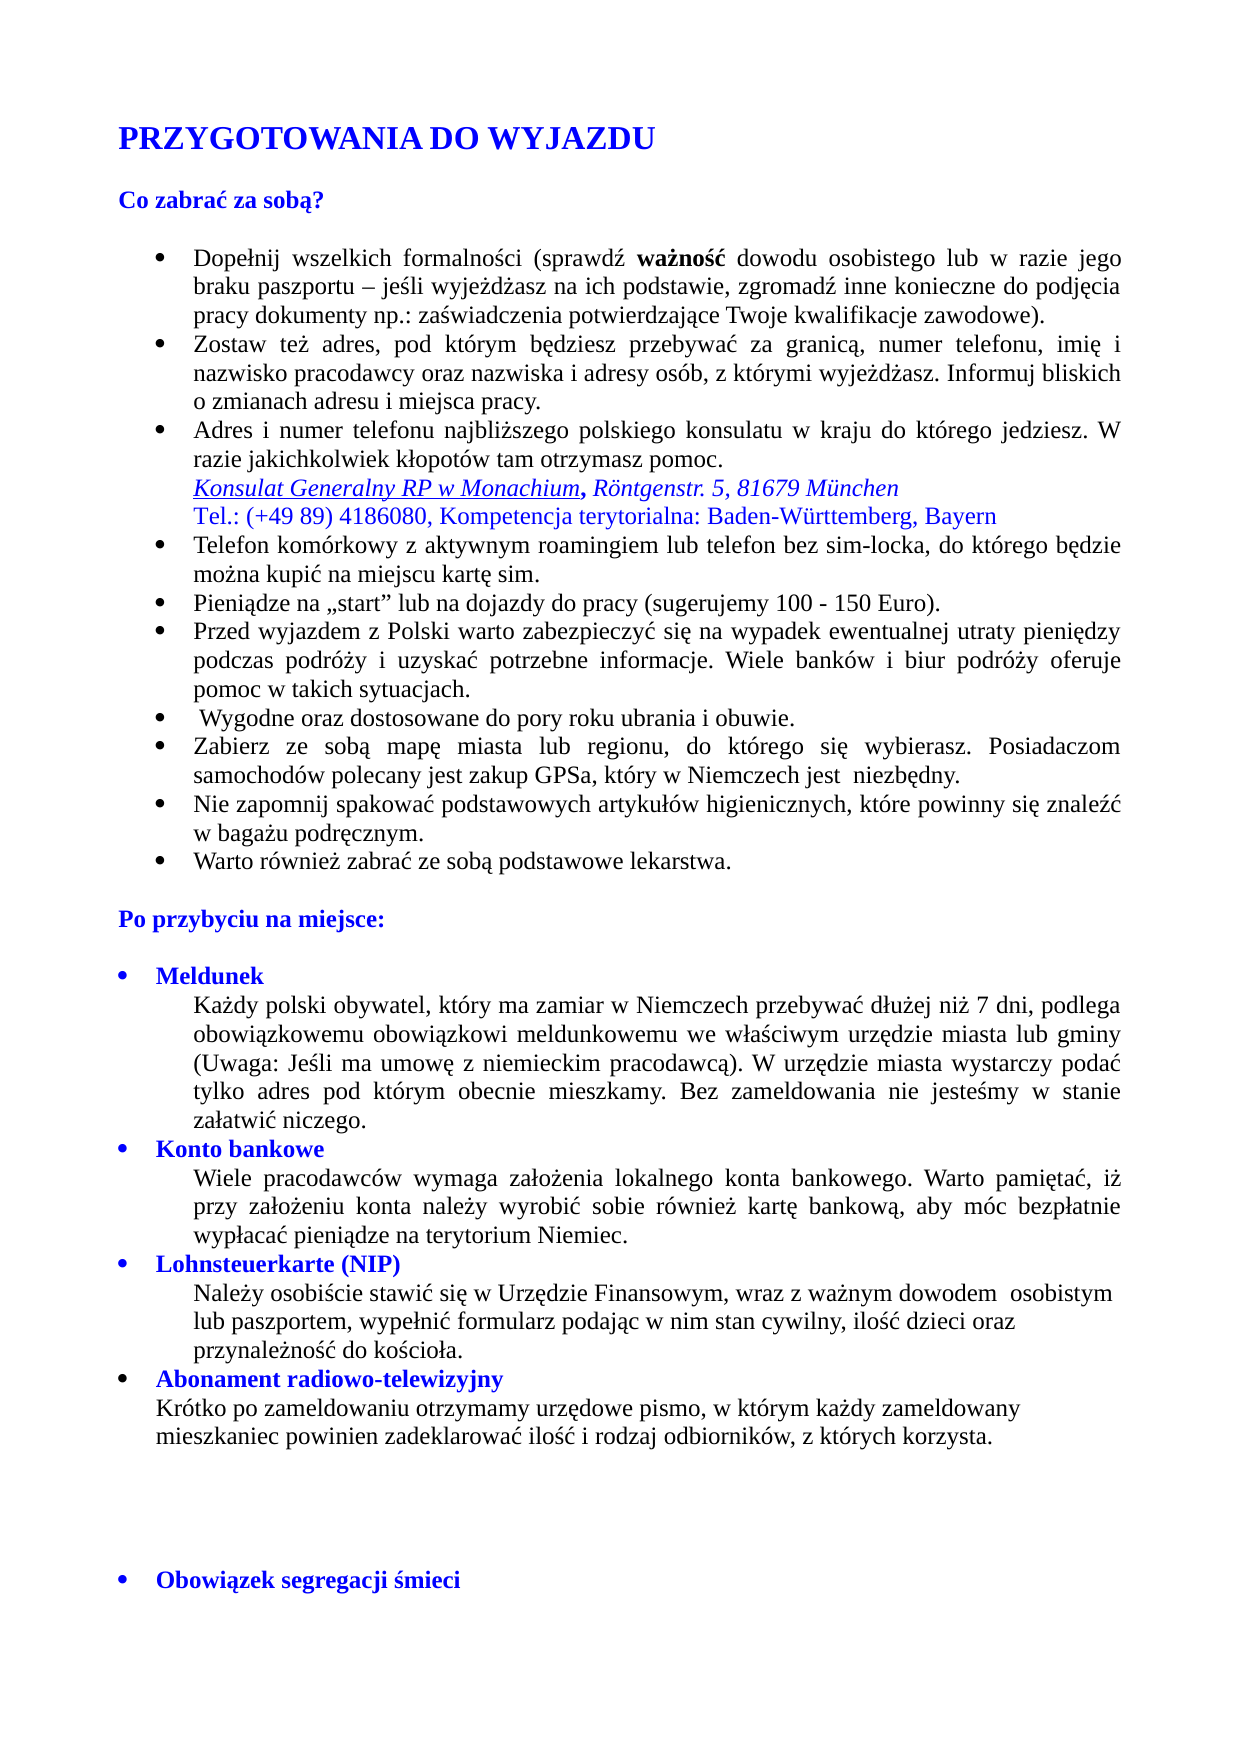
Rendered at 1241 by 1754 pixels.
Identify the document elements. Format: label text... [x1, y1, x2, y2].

list Nie zapomnij spakować podstawowych artykułów higienicznych, które powinny się znaleźć w bagażu podręcznym. [156, 789, 1122, 846]
text Wiele pracodawców wymaga założenia lokalnego konta bankowego. Warto pamiętać, iż przy założeniu konta należy wyrobić sobie również kartę bankową, aby móc bezpłatnie wypłacać pieniądze na terytorium Niemiec. [193, 1163, 1122, 1249]
list Wygodne oraz dostosowane do pory roku ubrania i obuwie. [156, 703, 1122, 731]
list Adres i numer telefonu najbliższego polskiego konsulatu w kraju do którego jedziesz. W razie jakichkolwiek kłopotów tam otrzymasz pomoc. [156, 415, 1122, 473]
list Warto również zabrać ze sobą podstawowe lekarstwa. [156, 846, 1122, 875]
text Co zabrać za sobą? [118, 185, 1122, 214]
list Meldunek [118, 961, 1122, 990]
list Lohnsteuerkarte (NIP) [118, 1249, 1122, 1278]
list Przed wyjazdem z Polski warto zabezpieczyć się na wypadek ewentualnej utraty pieniędzy podczas podróży i uzyskać potrzebne informacje. Wiele banków i biur podróży oferuje pomoc w takich sytuacjach. [156, 616, 1122, 703]
text Tel.: (+49 89) 4186080, Kompetencja terytorialna: Baden-Württemberg, Bayern [118, 501, 1122, 530]
text PRZYGOTOWANIA DO WYJAZDU [118, 118, 1122, 156]
list Abonament radiowo-telewizyjny Krótko po zameldowaniu otrzymamy urzędowe pismo, w którym każdy zameldowany mieszkaniec powinien zadeklarować ilość i rodzaj odbiorników, z których korzysta. [118, 1364, 1122, 1450]
list Zostaw też adres, pod którym będziesz przebywać za granicą, numer telefonu, imię i nazwisko pracodawcy oraz nazwiska i adresy osób, z którymi wyjeżdżasz. Informuj bliskich o zmianach adresu i miejsca pracy. [156, 329, 1122, 415]
text Konsulat Generalny RP w Monachium, Röntgenstr. 5, 81679 München [118, 473, 1122, 501]
list Zabierz ze sobą mapę miasta lub regionu, do którego się wybierasz. Posiadaczom samochodów polecany jest zakup GPSa, który w Niemczech jest niezbędny. [156, 731, 1122, 789]
list Telefon komórkowy z aktywnym roamingiem lub telefon bez sim-locka, do którego będzie można kupić na miejscu kartę sim. [156, 530, 1122, 588]
list Obowiązek segregacji śmieci [118, 1565, 1122, 1594]
list Konto bankowe [118, 1134, 1122, 1163]
list Dopełnij wszelkich formalności (sprawdź ważność dowodu osobistego lub w razie jego braku paszportu – jeśli wyjeżdżasz na ich podstawie, zgromadź inne konieczne do podjęcia pracy dokumenty np.: zaświadczenia potwierdzające Twoje kwalifikacje zawodowe). [156, 243, 1122, 329]
text Po przybyciu na miejsce: [118, 904, 1122, 933]
text Każdy polski obywatel, który ma zamiar w Niemczech przebywać dłużej niż 7 dni, podlega obowiązkowemu obowiązkowi meldunkowemu we właściwym urzędzie miasta lub gminy (Uwaga: Jeśli ma umowę z niemieckim pracodawcą). W urzędzie miasta wystarczy podać tylko adres pod którym obecnie mieszkamy. Bez zameldowania nie jesteśmy w stanie załatwić niczego. [193, 990, 1122, 1134]
list Pieniądze na „start” lub na dojazdy do pracy (sugerujemy 100 - 150 Euro). [156, 588, 1122, 616]
text Należy osobiście stawić się w Urzędzie Finansowym, wraz z ważnym dowodem osobistym lub paszportem, wypełnić formularz podając w nim stan cywilny, ilość dzieci oraz przynależność do kościoła. [193, 1278, 1122, 1364]
